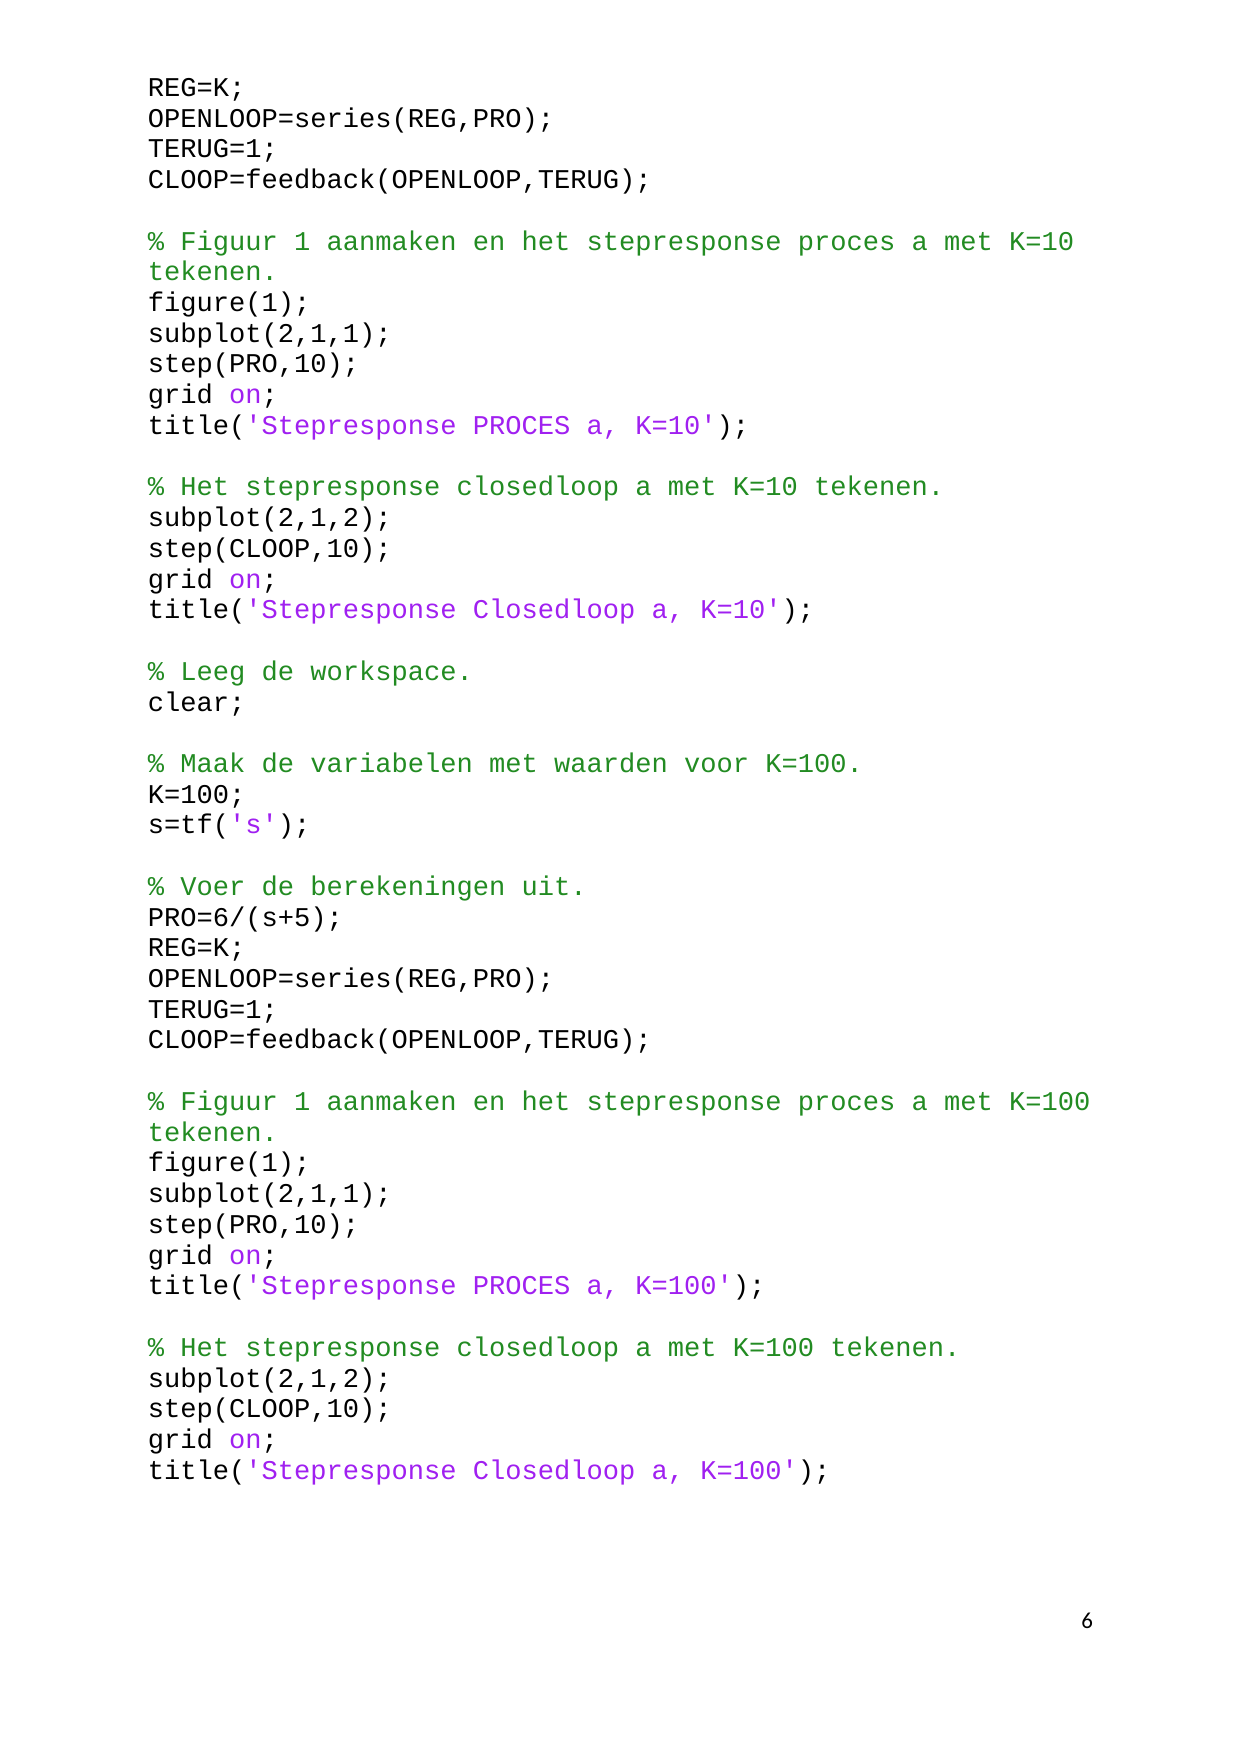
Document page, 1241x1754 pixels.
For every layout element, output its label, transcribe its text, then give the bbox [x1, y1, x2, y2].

text grid on; [148, 1426, 1093, 1457]
text TERUG=1; [148, 996, 1093, 1026]
text REG=K; [148, 74, 1093, 104]
text figure(1); [148, 1149, 1093, 1180]
text figure(1); [148, 289, 1093, 319]
text grid on; [148, 565, 1093, 596]
text grid on; [148, 1241, 1093, 1272]
text step(CLOOP,10); [148, 535, 1093, 565]
text step(PRO,10); [148, 1211, 1093, 1241]
text CLOOP=feedback(OPENLOOP,TERUG); [148, 1026, 1093, 1057]
text grid on; [148, 381, 1093, 412]
text % Het stepresponse closedloop a met K=10 tekenen. [148, 473, 1093, 504]
text step(PRO,10); [148, 350, 1093, 381]
text title('Stepresponse PROCES a, K=100'); [148, 1272, 1093, 1303]
text K=100; [148, 781, 1093, 811]
text PRO=6/(s+5); [148, 903, 1093, 934]
text TERUG=1; [148, 135, 1093, 166]
text s=tf('s'); [148, 811, 1093, 842]
text % Maak de variabelen met waarden voor K=100. [148, 750, 1093, 781]
text OPENLOOP=series(REG,PRO); [148, 104, 1093, 135]
text % Figuur 1 aanmaken en het stepresponse proces a met K=100 tekenen. [148, 1088, 1093, 1149]
text subplot(2,1,2); [148, 1364, 1093, 1395]
text subplot(2,1,1); [148, 1180, 1093, 1211]
text title('Stepresponse Closedloop a, K=10'); [148, 596, 1093, 627]
text % Voer de berekeningen uit. [148, 873, 1093, 903]
text REG=K; [148, 934, 1093, 965]
text step(CLOOP,10); [148, 1395, 1093, 1426]
text subplot(2,1,1); [148, 319, 1093, 350]
text subplot(2,1,2); [148, 504, 1093, 535]
text % Het stepresponse closedloop a met K=100 tekenen. [148, 1334, 1093, 1364]
text title('Stepresponse PROCES a, K=10'); [148, 412, 1093, 442]
text OPENLOOP=series(REG,PRO); [148, 965, 1093, 996]
text % Figuur 1 aanmaken en het stepresponse proces a met K=10 tekenen. [148, 227, 1093, 289]
text title('Stepresponse Closedloop a, K=100'); [148, 1457, 1093, 1487]
text % Leeg de workspace. [148, 658, 1093, 688]
text CLOOP=feedback(OPENLOOP,TERUG); [148, 166, 1093, 197]
text clear; [148, 688, 1093, 719]
